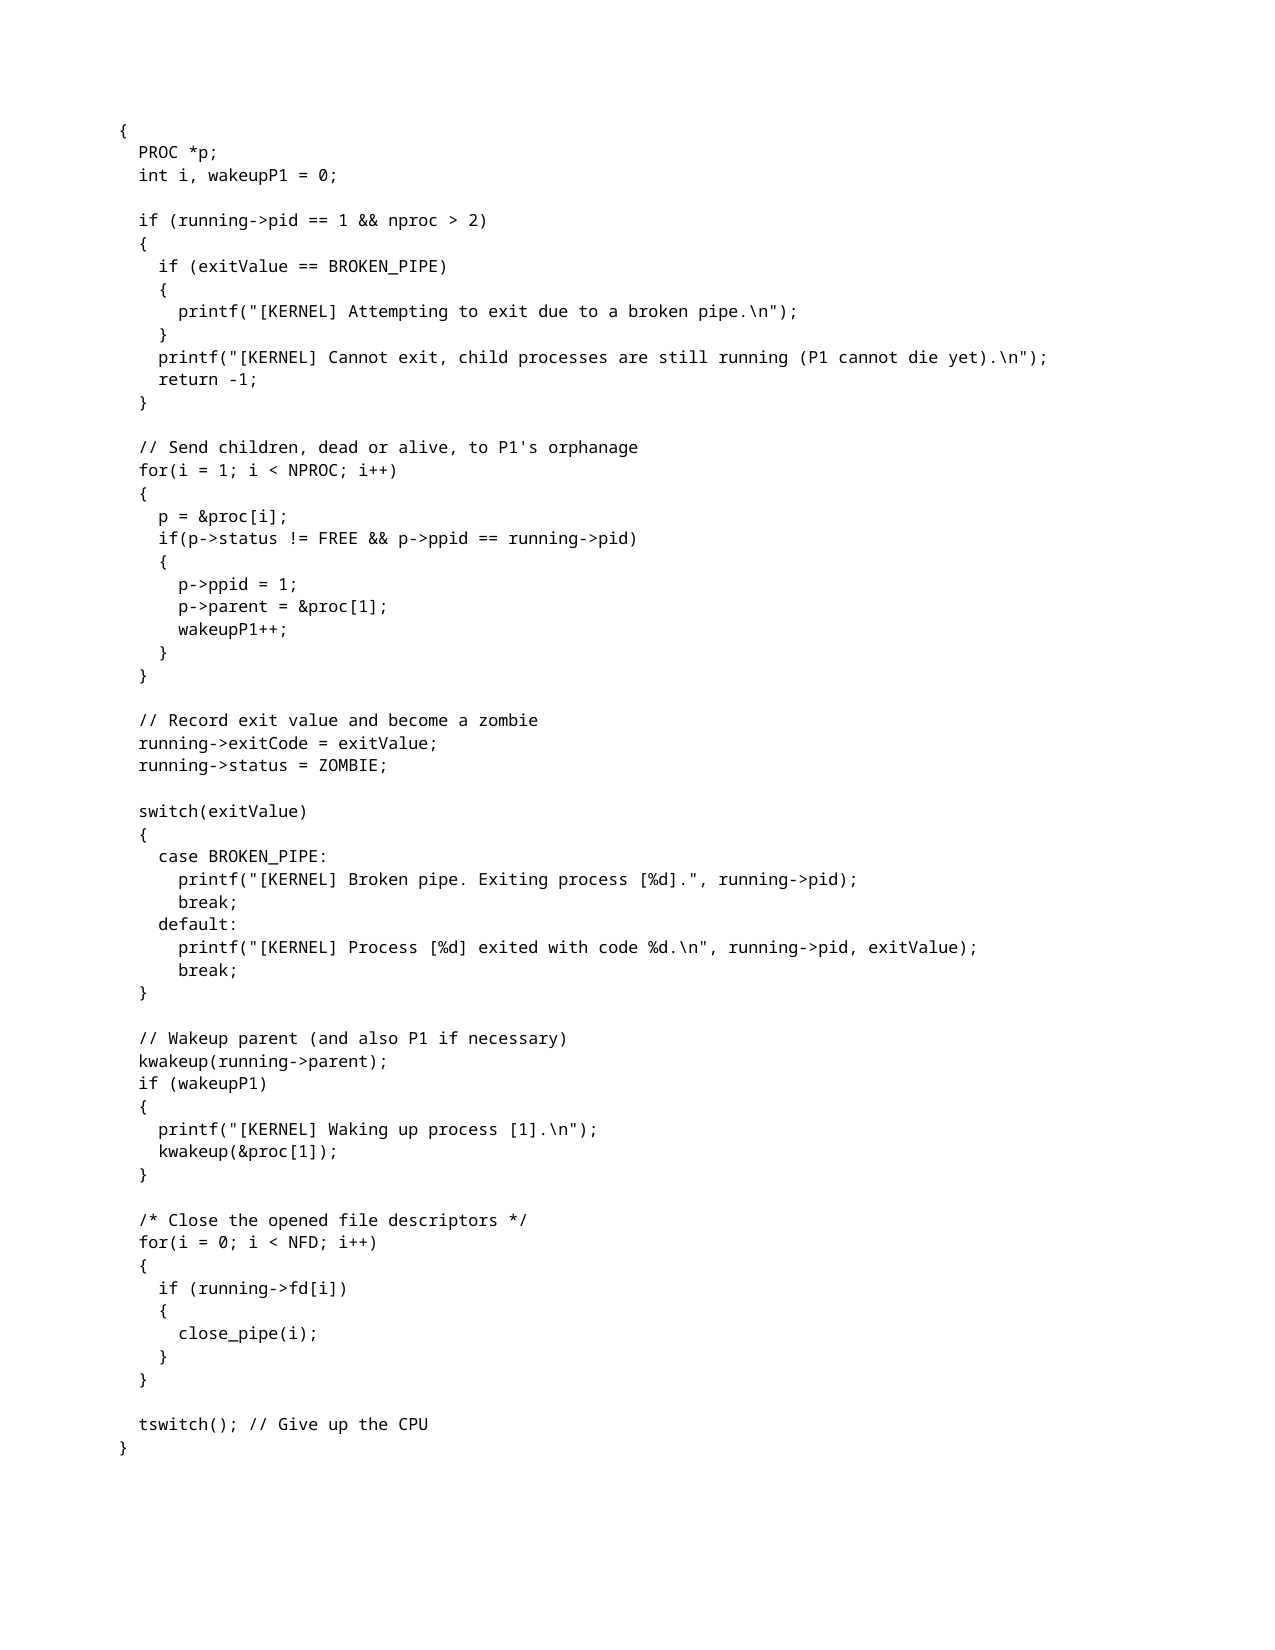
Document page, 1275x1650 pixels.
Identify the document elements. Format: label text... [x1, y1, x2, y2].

text close_pipe(i); [118, 1322, 1157, 1344]
text PROC *p; [118, 141, 1157, 163]
text if(p->status != FREE && p->ppid == running->pid) [118, 527, 1157, 549]
text } [118, 663, 1157, 686]
text } [118, 391, 1157, 413]
text for(i = 1; i < NPROC; i++) [118, 459, 1157, 481]
text { [118, 118, 1157, 141]
text { [118, 1299, 1157, 1322]
text running->status = ZOMBIE; [118, 754, 1157, 777]
text } [118, 1367, 1157, 1390]
text kwakeup(running->parent); [118, 1049, 1157, 1072]
text tswitch(); // Give up the CPU [118, 1412, 1157, 1435]
text { [118, 1094, 1157, 1117]
text { [118, 232, 1157, 254]
text { [118, 1253, 1157, 1276]
text for(i = 0; i < NFD; i++) [118, 1231, 1157, 1253]
text // Wakeup parent (and also P1 if necessary) [118, 1026, 1157, 1049]
text { [118, 549, 1157, 572]
text } [118, 981, 1157, 1004]
text } [118, 1435, 1157, 1458]
text if (wakeupP1) [118, 1072, 1157, 1094]
text { [118, 822, 1157, 845]
text running->exitCode = exitValue; [118, 731, 1157, 754]
text // Send children, dead or alive, to P1's orphanage [118, 436, 1157, 459]
text { [118, 481, 1157, 504]
text break; [118, 890, 1157, 913]
text // Record exit value and become a zombie [118, 708, 1157, 731]
text } [118, 322, 1157, 345]
text if (running->fd[i]) [118, 1276, 1157, 1299]
text p = &proc[i]; [118, 504, 1157, 527]
text if (running->pid == 1 && nproc > 2) [118, 209, 1157, 232]
text kwakeup(&proc[1]); [118, 1140, 1157, 1163]
text printf("[KERNEL] Waking up process [1].\n"); [118, 1117, 1157, 1140]
text wakeupP1++; [118, 618, 1157, 640]
text break; [118, 958, 1157, 981]
text } [118, 1163, 1157, 1185]
text case BROKEN_PIPE: [118, 845, 1157, 867]
text /* Close the opened file descriptors */ [118, 1208, 1157, 1231]
text p->parent = &proc[1]; [118, 595, 1157, 618]
text return -1; [118, 368, 1157, 391]
text default: [118, 913, 1157, 936]
text printf("[KERNEL] Cannot exit, child processes are still running (P1 cannot die yet).\n"); [118, 345, 1157, 368]
text p->ppid = 1; [118, 572, 1157, 595]
text printf("[KERNEL] Process [%d] exited with code %d.\n", running->pid, exitValue); [118, 936, 1157, 958]
text printf("[KERNEL] Attempting to exit due to a broken pipe.\n"); [118, 300, 1157, 322]
text printf("[KERNEL] Broken pipe. Exiting process [%d].", running->pid); [118, 867, 1157, 890]
text if (exitValue == BROKEN_PIPE) [118, 254, 1157, 277]
text int i, wakeupP1 = 0; [118, 163, 1157, 186]
text } [118, 640, 1157, 663]
text } [118, 1344, 1157, 1367]
text switch(exitValue) [118, 799, 1157, 822]
text { [118, 277, 1157, 300]
